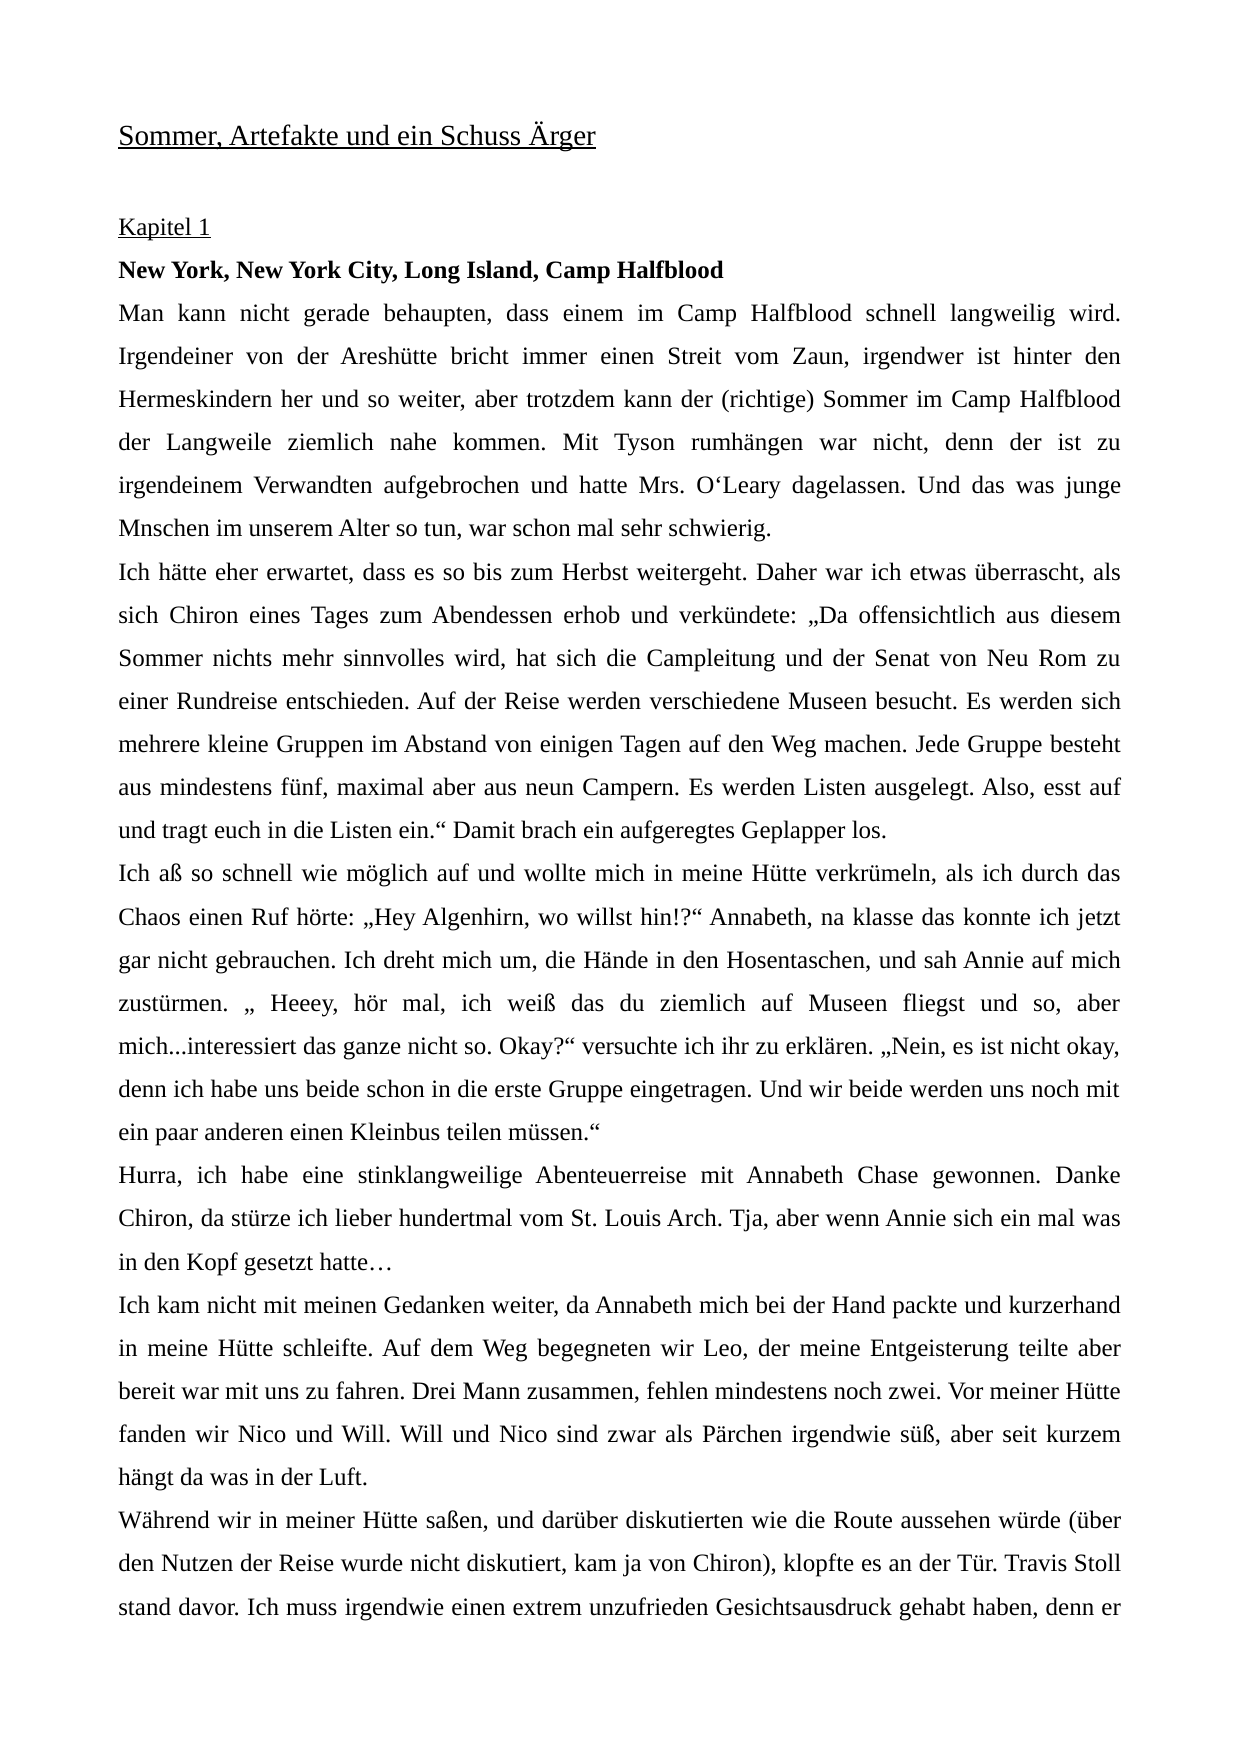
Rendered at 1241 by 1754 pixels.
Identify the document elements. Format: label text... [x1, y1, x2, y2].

text Man kann nicht gerade behaupten, dass einem im Camp Halfblood schnell langweilig wird. Irgendeiner von der Areshütte bricht immer einen Streit vom Zaun, irgendwer ist hinter den Hermeskindern her und so weiter, aber trotzdem kann der (richtige) Sommer im Camp Halfblood der Langweile ziemlich nahe kommen. Mit Tyson rumhängen war nicht, denn der ist zu irgendeinem Verwandten aufgebrochen und hatte Mrs. O‘Leary dagelassen. Und das was junge Mnschen im unserem Alter so tun, war schon mal sehr schwierig. [118, 298, 1122, 542]
text Hurra, ich habe eine stinklangweilige Abenteuerreise mit Annabeth Chase gewonnen. Danke Chiron, da stürze ich lieber hundertmal vom St. Louis Arch. Tja, aber wenn Annie sich ein mal was in den Kopf gesetzt hatte… [118, 1160, 1122, 1275]
text Ich kam nicht mit meinen Gedanken weiter, da Annabeth mich bei der Hand packte und kurzerhand in meine Hütte schleifte. Auf dem Weg begegneten wir Leo, der meine Entgeisterung teilte aber bereit war mit uns zu fahren. Drei Mann zusammen, fehlen mindestens noch zwei. Vor meiner Hütte fanden wir Nico und Will. Will und Nico sind zwar als Pärchen irgendwie süß, aber seit kurzem hängt da was in der Luft. [118, 1290, 1122, 1491]
text Kapitel 1 [118, 212, 1122, 240]
text New York, New York City, Long Island, Camp Halfblood [118, 255, 1122, 283]
text Sommer, Artefakte und ein Schuss Ärger [118, 118, 1122, 152]
text Während wir in meiner Hütte saßen, und darüber diskutierten wie die Route aussehen würde (über den Nutzen der Reise wurde nicht diskutiert, kam ja von Chiron), klopfte es an der Tür. Travis Stoll stand davor. Ich muss irgendwie einen extrem unzufrieden Gesichtsausdruck gehabt haben, denn er [118, 1505, 1122, 1620]
text Ich hätte eher erwartet, dass es so bis zum Herbst weitergeht. Daher war ich etwas überrascht, als sich Chiron eines Tages zum Abendessen erhob und verkündete: „Da offensichtlich aus diesem Sommer nichts mehr sinnvolles wird, hat sich die Campleitung und der Senat von Neu Rom zu einer Rundreise entschieden. Auf der Reise werden verschiedene Museen besucht. Es werden sich mehrere kleine Gruppen im Abstand von einigen Tagen auf den Weg machen. Jede Gruppe besteht aus mindestens fünf, maximal aber aus neun Campern. Es werden Listen ausgelegt. Also, esst auf und tragt euch in die Listen ein.“ Damit brach ein aufgeregtes Geplapper los. [118, 557, 1122, 844]
text Ich aß so schnell wie möglich auf und wollte mich in meine Hütte verkrümeln, als ich durch das Chaos einen Ruf hörte: „Hey Algenhirn, wo willst hin!?“ Annabeth, na klasse das konnte ich jetzt gar nicht gebrauchen. Ich dreht mich um, die Hände in den Hosentaschen, und sah Annie auf mich zustürmen. „ Heeey, hör mal, ich weiß das du ziemlich auf Museen fliegst und so, aber mich...interessiert das ganze nicht so. Okay?“ versuchte ich ihr zu erklären. „Nein, es ist nicht okay, denn ich habe uns beide schon in die erste Gruppe eingetragen. Und wir beide werden uns noch mit ein paar anderen einen Kleinbus teilen müssen.“ [118, 858, 1122, 1146]
